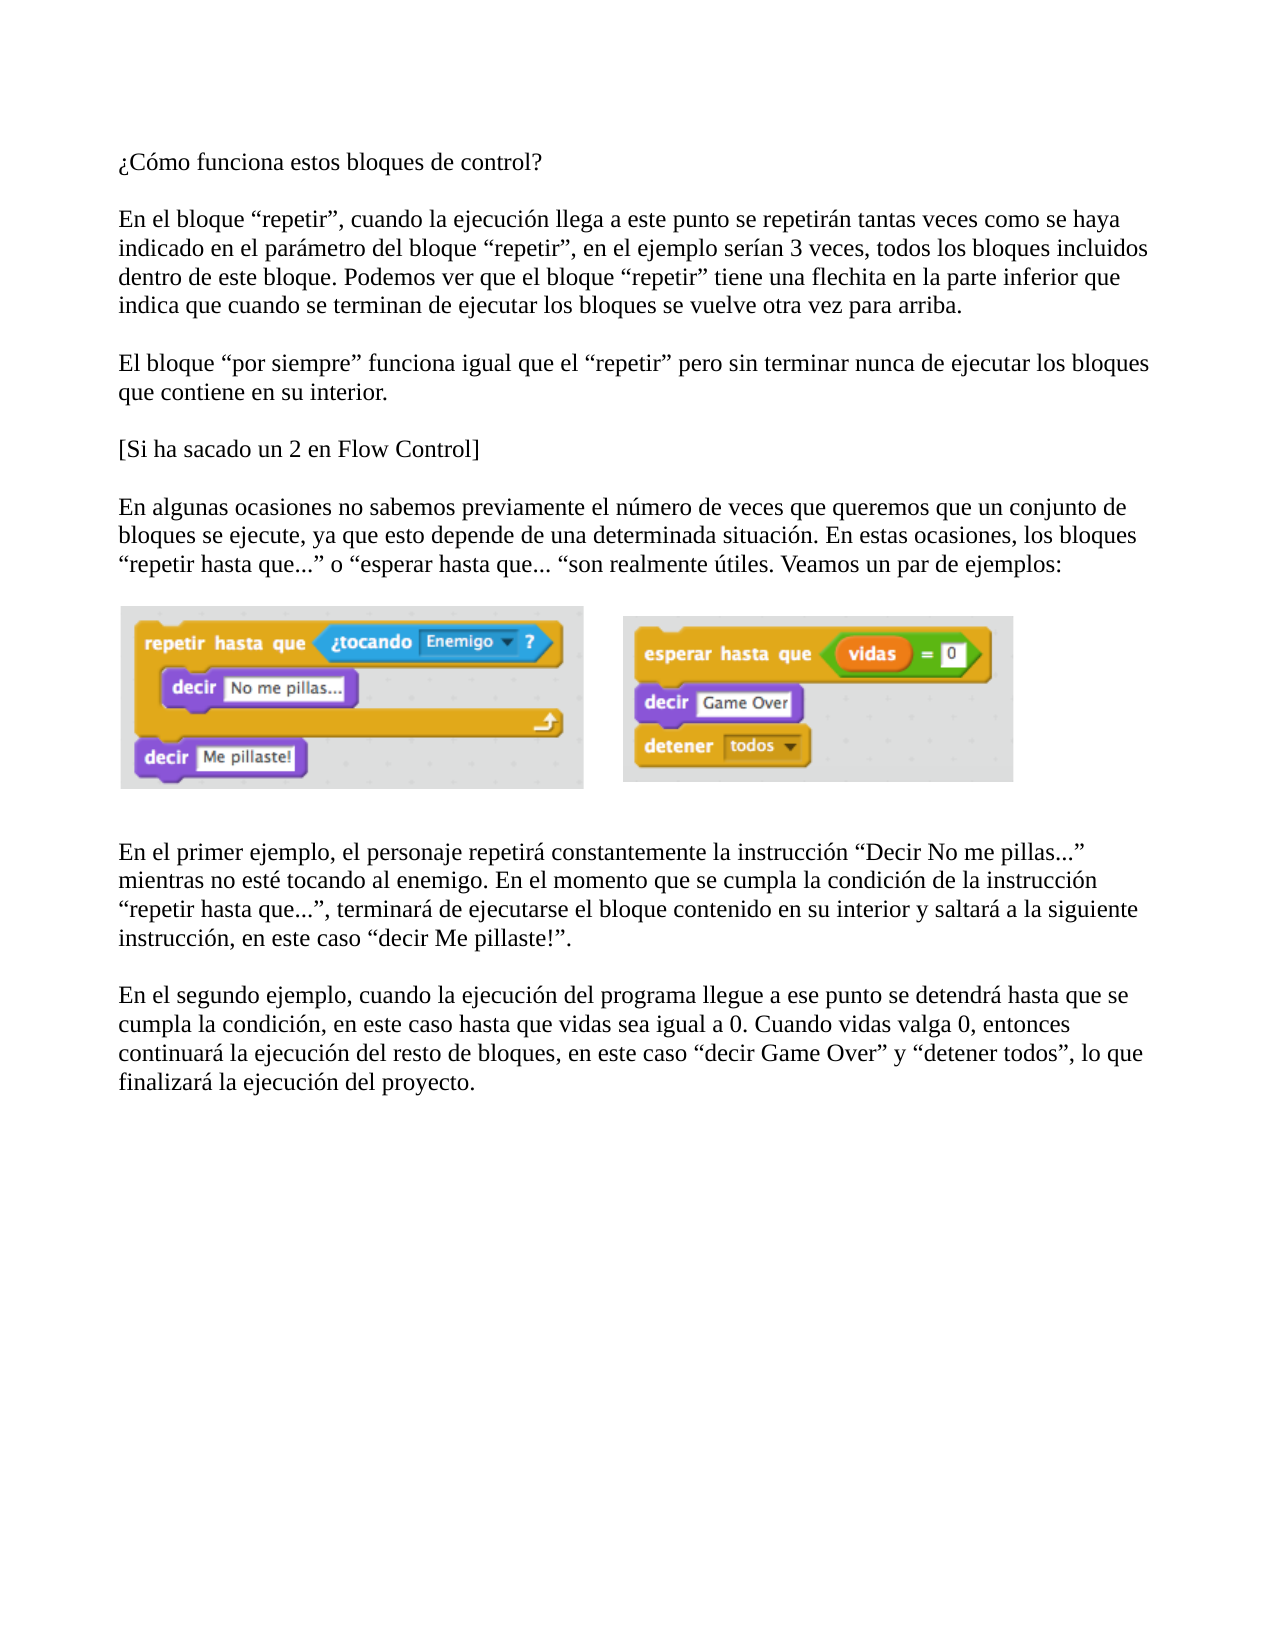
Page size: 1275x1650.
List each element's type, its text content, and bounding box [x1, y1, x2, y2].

text [Si ha sacado un 2 en Flow Control] [118, 434, 1157, 463]
text En el primer ejemplo, el personaje repetirá constantemente la instrucción “Decir No me pillas...” mientras no esté tocando al enemigo. En el momento que se cumpla la condición de la instrucción “repetir hasta que...”, terminará de ejecutarse el bloque contenido en su interior y saltará a la siguiente instrucción, en este caso “decir Me pillaste!”. [118, 837, 1157, 952]
text El bloque “por siempre” funciona igual que el “repetir” pero sin terminar nunca de ejecutar los bloques que contiene en su interior. [118, 348, 1157, 406]
text En algunas ocasiones no sabemos previamente el número de veces que queremos que un conjunto de bloques se ejecute, ya que esto depende de una determinada situación. En estas ocasiones, los bloques “repetir hasta que...” o “esperar hasta que... “son realmente útiles. Veamos un par de ejemplos: [118, 492, 1157, 578]
text En el segundo ejemplo, cuando la ejecución del programa llegue a ese punto se detendrá hasta que se cumpla la condición, en este caso hasta que vidas sea igual a 0. Cuando vidas valga 0, entonces continuará la ejecución del resto de bloques, en este caso “decir Game Over” y “detener todos”, lo que finalizará la ejecución del proyecto. [118, 981, 1157, 1096]
text ¿Cómo funciona estos bloques de control? [118, 147, 1157, 176]
picture [120, 606, 584, 789]
picture [623, 616, 1014, 782]
text En el bloque “repetir”, cuando la ejecución llega a este punto se repetirán tantas veces como se haya indicado en el parámetro del bloque “repetir”, en el ejemplo serían 3 veces, todos los bloques incluidos dentro de este bloque. Podemos ver que el bloque “repetir” tiene una flechita en la parte inferior que indica que cuando se terminan de ejecutar los bloques se vuelve otra vez para arriba. [118, 204, 1157, 319]
